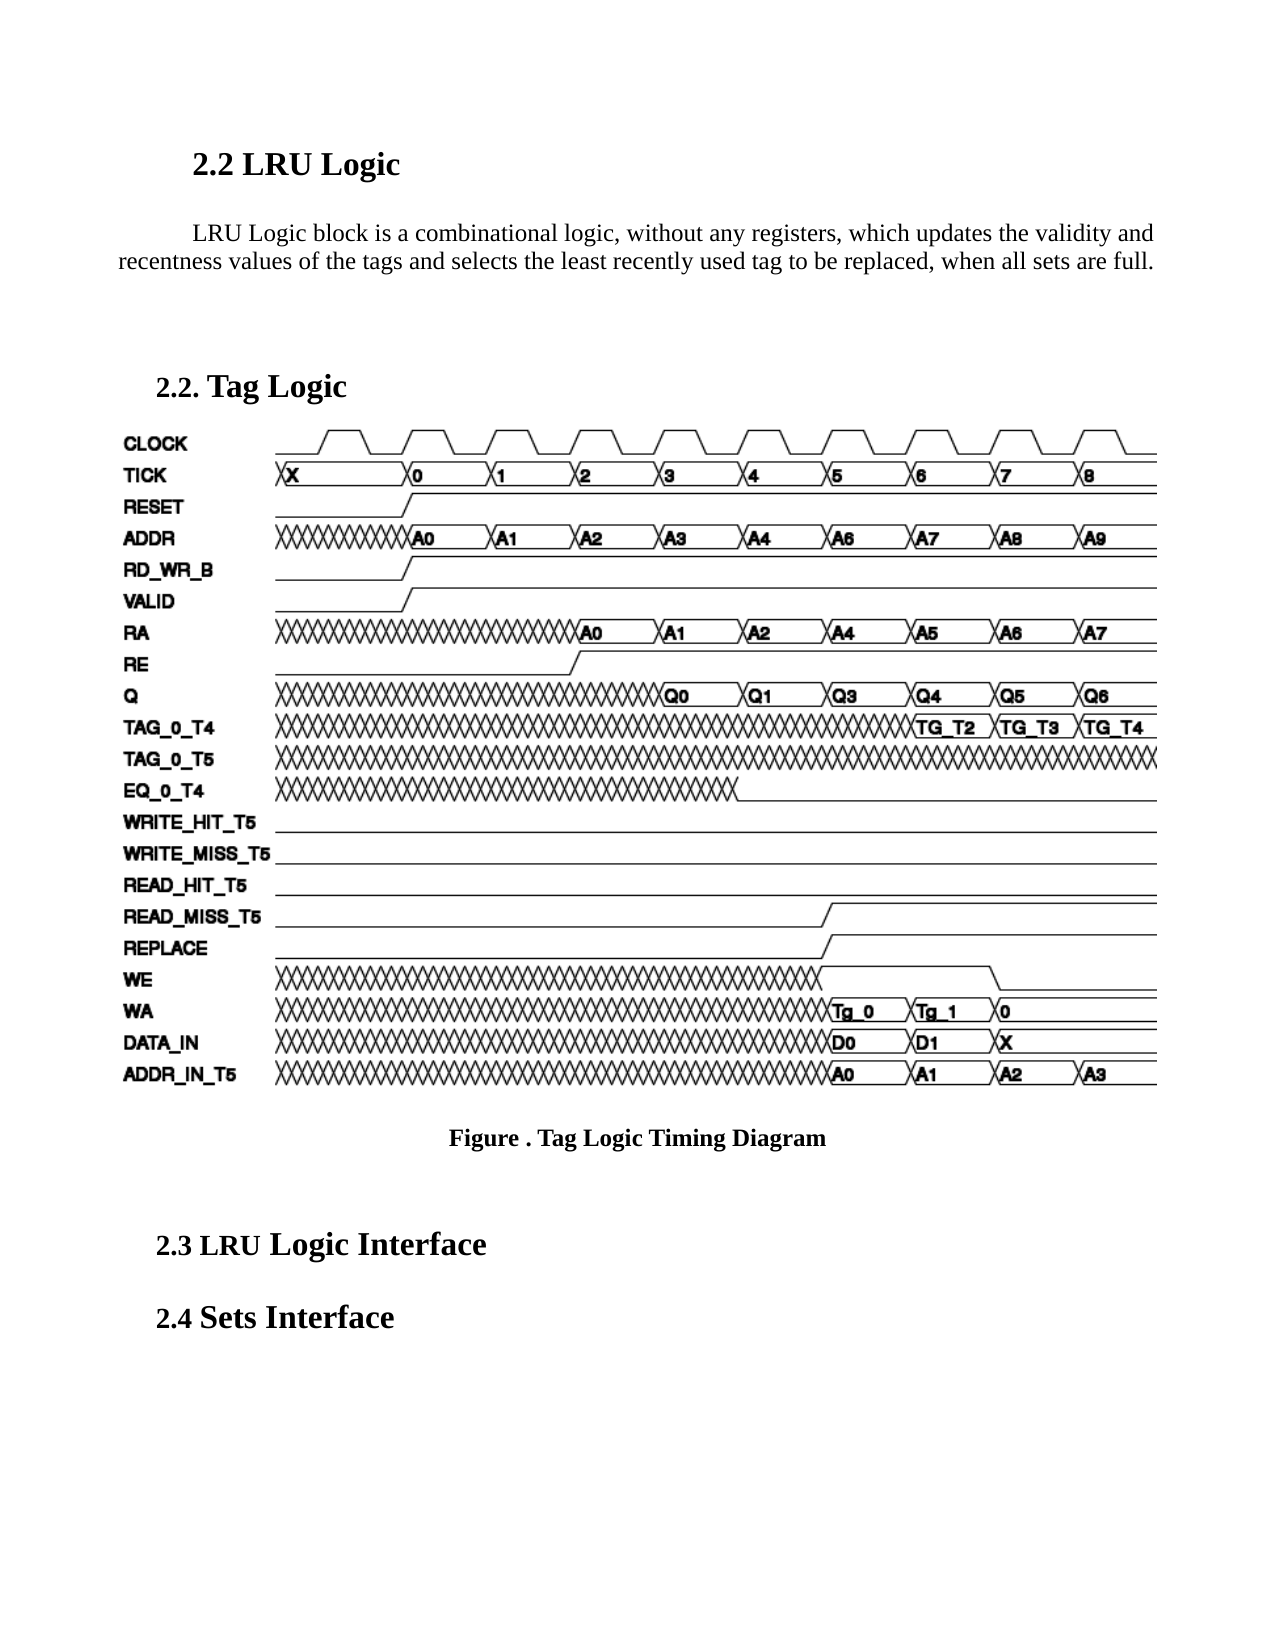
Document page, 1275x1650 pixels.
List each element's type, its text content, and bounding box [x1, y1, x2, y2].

text 2.2 LRU Logic [118, 146, 1157, 183]
text Figure . Tag Logic Timing Diagram [118, 1124, 1157, 1152]
list 2.2. Tag Logic [118, 367, 1157, 404]
text LRU Logic block is a combinational logic, without any registers, which updates the validity and recentness values of the tags and selects the least recently used tag to be replaced, when all sets are full. [118, 183, 1157, 275]
list 2.4 Sets Interface [118, 1299, 1157, 1336]
list 2.3 LRU Logic Interface [118, 1226, 1157, 1262]
picture [118, 426, 1157, 1088]
